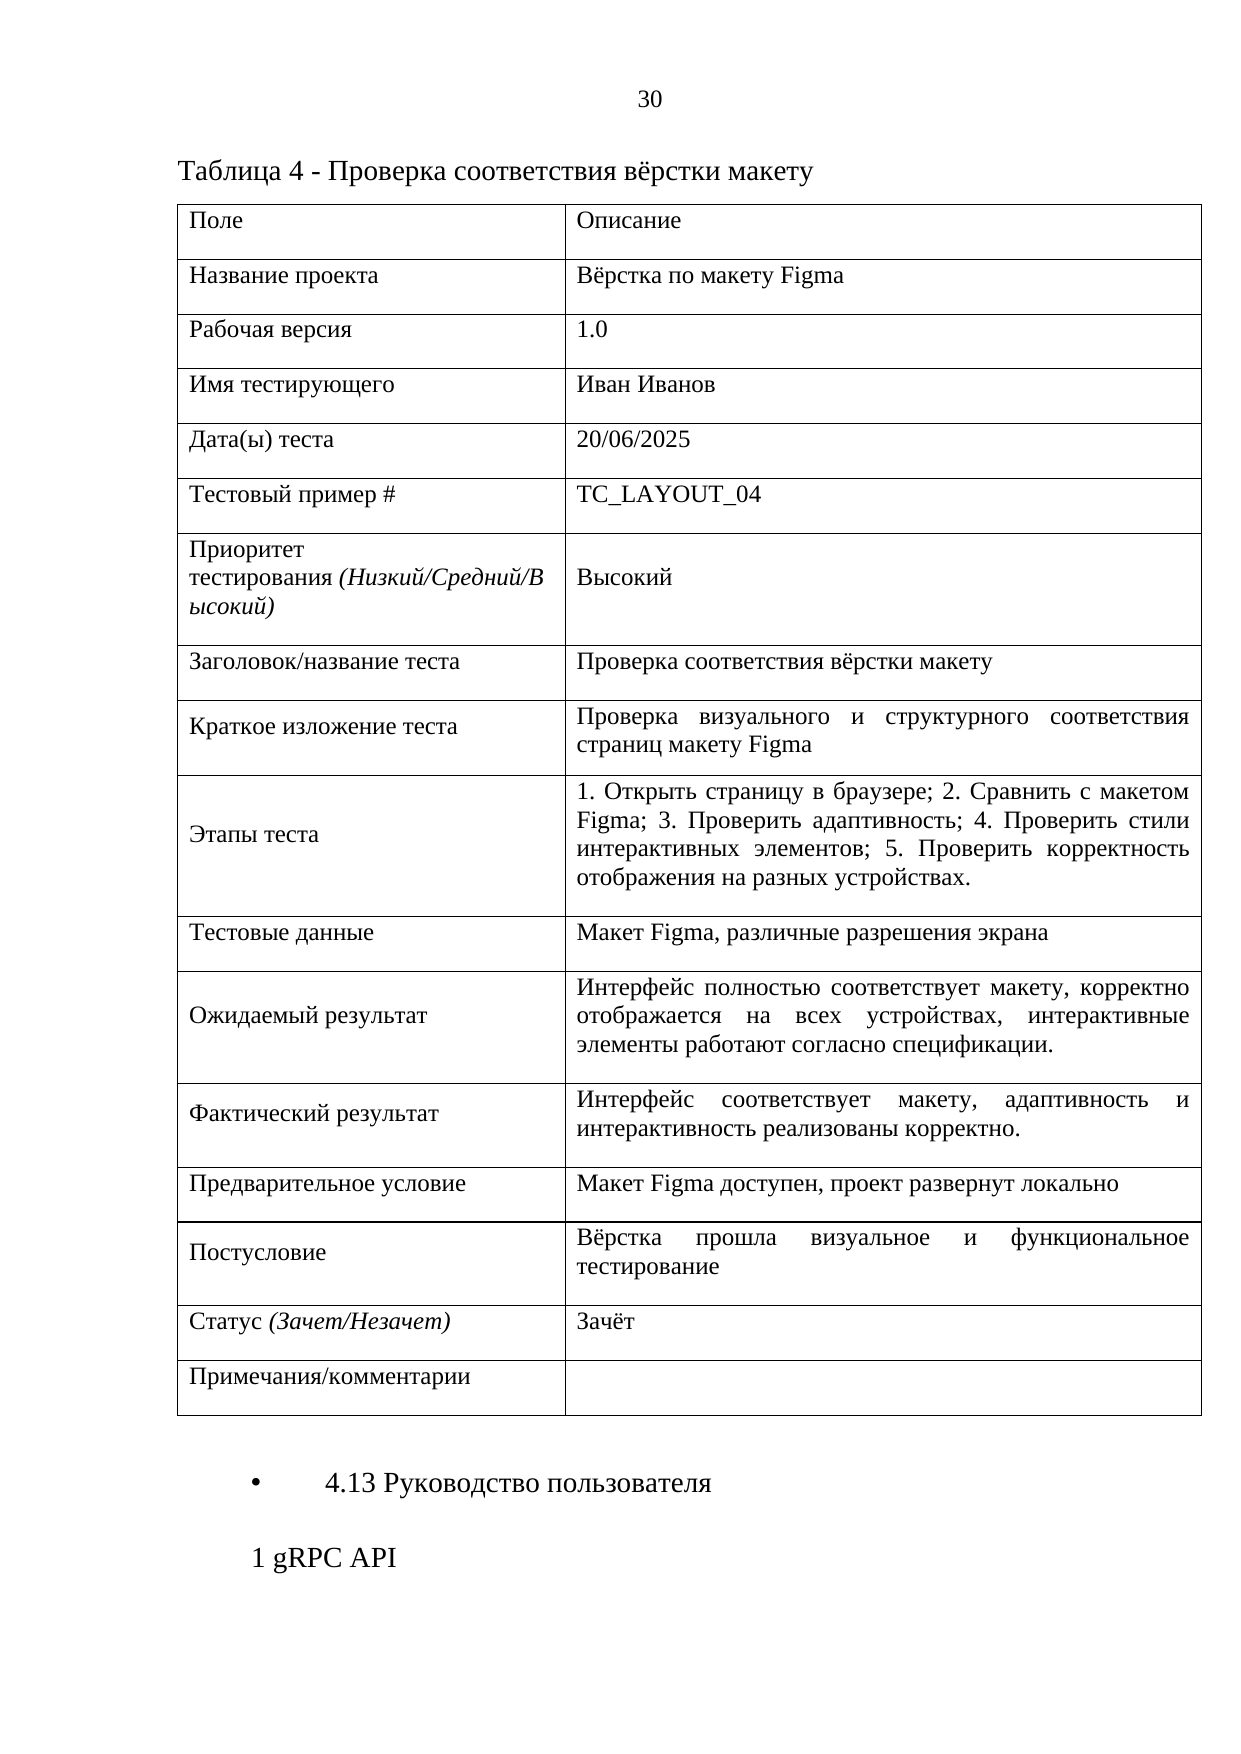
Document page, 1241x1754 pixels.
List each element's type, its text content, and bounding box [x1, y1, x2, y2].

table_cell Вёрстка по макету Figma [566, 260, 1201, 313]
text 1 gRPC API [177, 1540, 1122, 1574]
table_cell Приоритет тестирования (Низкий/Средний/Высокий) [178, 534, 565, 645]
table_cell Рабочая версия [178, 315, 565, 368]
table_cell Интерфейс полностью соответствует макету, корректно отображается на всех устройствах, интерактивные элементы работают согласно спецификации. [566, 972, 1201, 1083]
table_cell Предварительное условие [178, 1168, 565, 1221]
table_cell TC_LAYOUT_04 [566, 479, 1201, 533]
table_header Поле [178, 205, 565, 259]
table_cell Фактический результат [178, 1084, 565, 1167]
table_cell Высокий [566, 534, 1201, 645]
table_cell Название проекта [178, 260, 565, 313]
table_cell Тестовые данные [178, 917, 565, 971]
table_cell Этапы теста [178, 776, 565, 916]
table_cell Проверка соответствия вёрстки макету [566, 646, 1201, 700]
table_cell Макет Figma, различные разрешения экрана [566, 917, 1201, 971]
table_cell Иван Иванов [566, 369, 1201, 423]
table_cell Постусловие [178, 1223, 565, 1305]
table_cell Имя тестирующего [178, 369, 565, 423]
table_cell 20/06/2025 [566, 424, 1201, 478]
table_cell Заголовок/название теста [178, 646, 565, 700]
table_cell Макет Figma доступен, проект развернут локально [566, 1168, 1201, 1221]
table_cell Вёрстка прошла визуальное и функциональное тестирование [566, 1223, 1201, 1305]
table_header Описание [566, 205, 1201, 259]
table_cell 1. Открыть страницу в браузере; 2. Сравнить с макетом Figma; 3. Проверить адаптивность; 4. Проверить стили интерактивных элементов; 5. Проверить корректность отображения на разных устройствах. [566, 776, 1201, 916]
table_cell [566, 1361, 1201, 1414]
table_cell Статус (Зачет/Незачет) [178, 1306, 565, 1360]
table_cell 1.0 [566, 315, 1201, 368]
table_cell Дата(ы) теста [178, 424, 565, 478]
list 4.13 Руководство пользователя [177, 1465, 1122, 1499]
table_cell Ожидаемый результат [178, 972, 565, 1083]
table_cell Зачёт [566, 1306, 1201, 1360]
table_cell Краткое изложение теста [178, 701, 565, 775]
table_cell Интерфейс соответствует макету, адаптивность и интерактивность реализованы корректно. [566, 1084, 1201, 1167]
table_cell Примечания/комментарии [178, 1361, 565, 1414]
table_cell Тестовый пример # [178, 479, 565, 533]
table_cell Проверка визуального и структурного соответствия страниц макету Figma [566, 701, 1201, 775]
text Таблица 4 - Проверка соответствия вёрстки макету [177, 153, 1122, 187]
